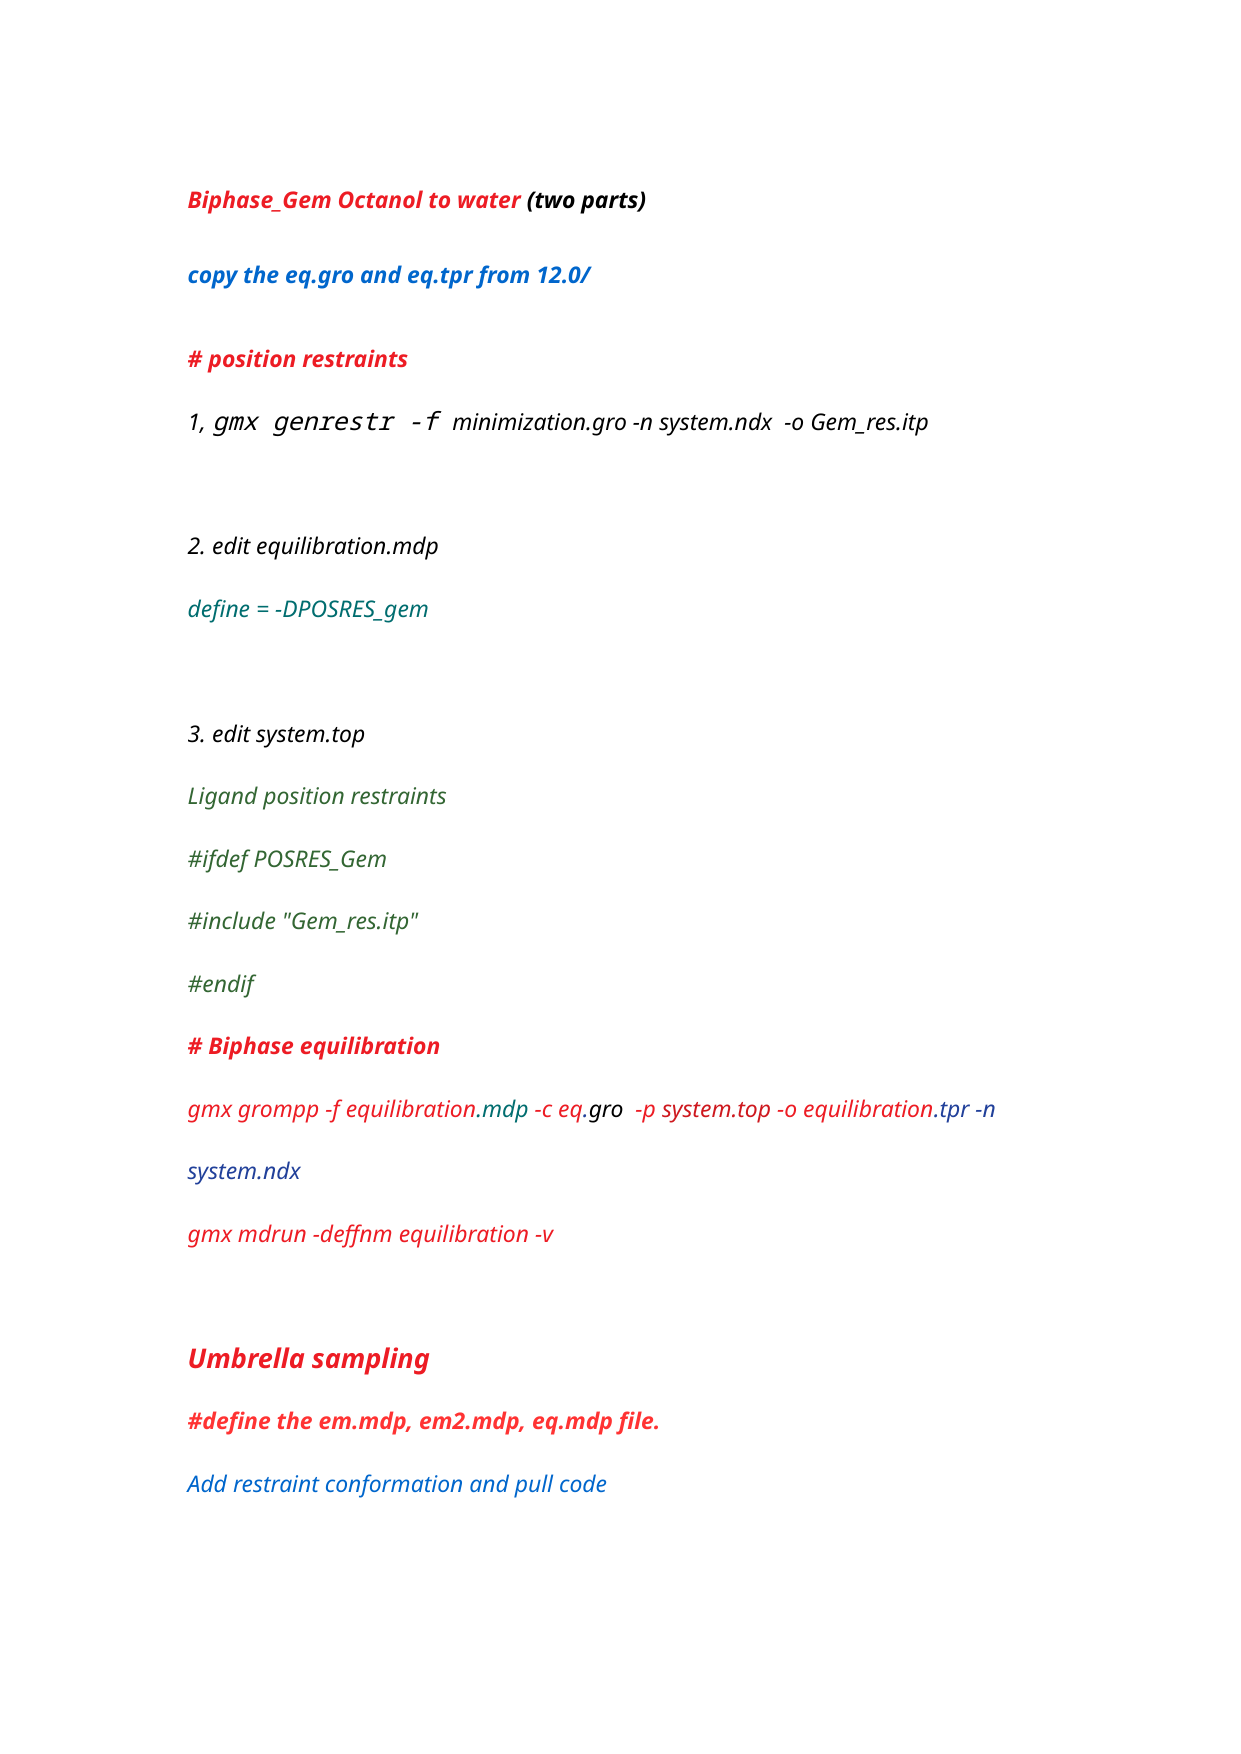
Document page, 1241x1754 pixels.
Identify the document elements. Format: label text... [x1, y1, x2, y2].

text # Biphase equilibration [187, 1004, 1053, 1067]
text define = -DPOSRES_gem [187, 567, 1053, 629]
text 2. edit equilibration.mdp [187, 504, 1053, 567]
text #ifdef POSRES_Gem [187, 817, 1053, 879]
text copy the eq.gro and eq.tpr from 12.0/ [187, 233, 1053, 296]
subtitle Biphase_Gem Octanol to water (two parts) [187, 158, 1053, 221]
text 1, gmx genrestr -f minimization.gro -n system.ndx -o Gem_res.itp [187, 379, 1053, 442]
text 3. edit system.top [187, 692, 1053, 754]
text Add restraint conformation and pull code [187, 1442, 1053, 1504]
text # position restraints [187, 317, 1053, 379]
text Umbrella sampling [187, 1317, 1053, 1379]
text #endif [187, 942, 1053, 1004]
text Ligand position restraints [187, 754, 1053, 817]
text gmx grompp -f equilibration.mdp -c eq.gro -p system.top -o equilibration.tpr -n system.ndx [187, 1067, 1053, 1192]
text gmx mdrun -deffnm equilibration -v [187, 1192, 1053, 1254]
text #include "Gem_res.itp" [187, 879, 1053, 942]
text #define the em.mdp, em2.mdp, eq.mdp file. [187, 1379, 1053, 1442]
